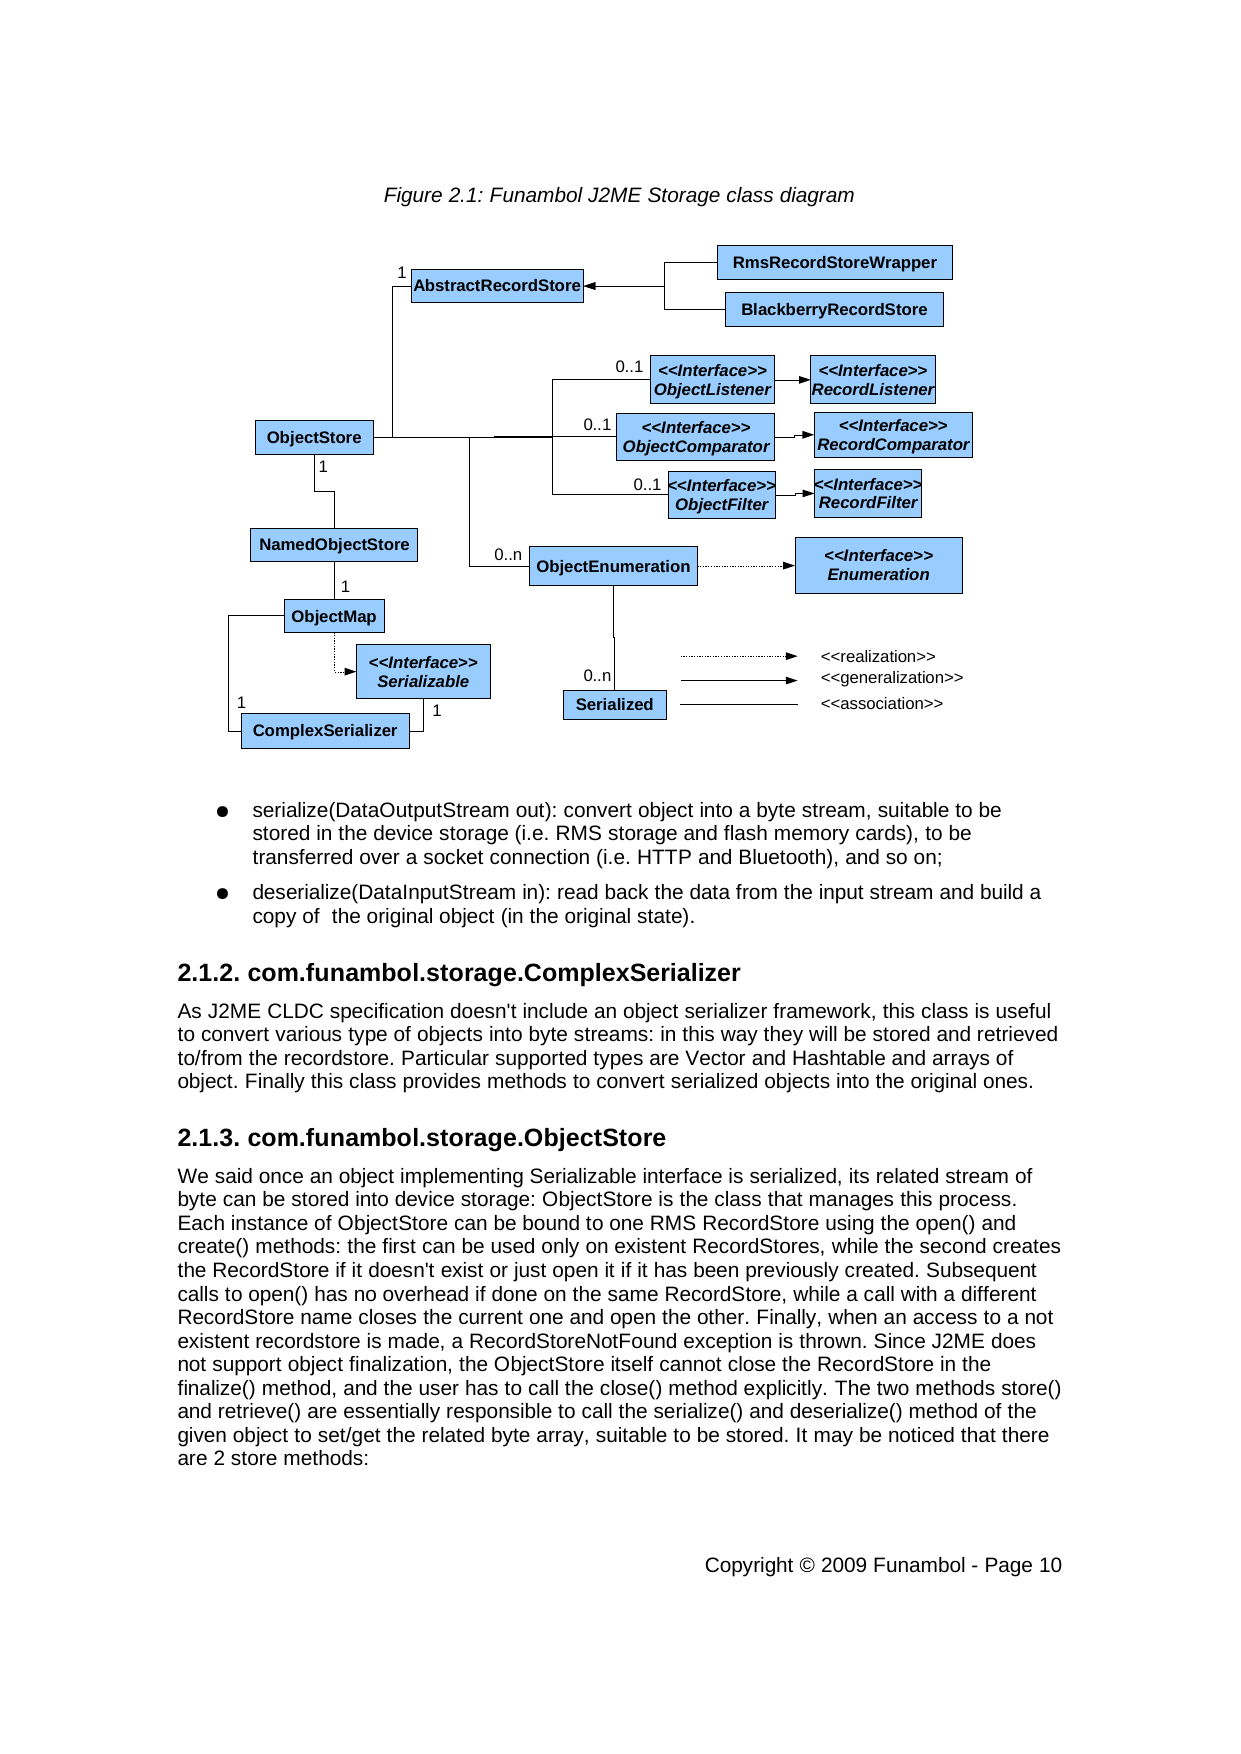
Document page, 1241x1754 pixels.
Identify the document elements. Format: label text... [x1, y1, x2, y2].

text Figure 2.1: Funambol J2ME Storage class diagram [152, 183, 1088, 207]
text We said once an object implementing Serializable interface is serialized, its related stream of byte can be stored into device storage: ObjectStore is the class that manages this process. Each instance of ObjectStore can be bound to one RMS RecordStore using the open() and create() methods: the first can be used only on existent RecordStores, while the second creates the RecordStore if it doesn't exist or just open it if it has been previously created. Subsequent calls to open() has no overhead if done on the same RecordStore, while a call with a different RecordStore name closes the current one and open the other. Finally, when an access to a not existent recordstore is made, a RecordStoreNotFound exception is thrown. Since J2ME does not support object finalization, the ObjectStore itself cannot close the RecordStore in the finalize() method, and the user has to call the close() method explicitly. The two methods store() and retrieve() are essentially responsible to call the serialize() and deserialize() method of the given object to set/get the related byte array, suitable to be stored. It may be noticed that there are 2 store methods: [177, 1164, 1063, 1470]
text As J2ME CLDC specification doesn't include an object serializer framework, this class is useful to convert various type of objects into byte streams: in this way they will be stored and retrieved to/from the recordstore. Particular supported types are Vector and Hashtable and arrays of object. Finally this class provides methods to convert serialized objects into the original ones. [177, 999, 1063, 1093]
subtitle com.funambol.storage.ComplexSerializer [177, 959, 1063, 987]
list serialize(DataOutputStream out): convert object into a byte stream, suitable to be stored in the device storage (i.e. RMS storage and flash memory cards), to be transferred over a socket connection (i.e. HTTP and Bluetooth), and so on; [215, 775, 1063, 869]
list deserialize(DataInputStream in): read back the data from the input stream and build a copy of the original object (in the original state). [215, 881, 1063, 928]
subtitle com.funambol.storage.ObjectStore [177, 1124, 1063, 1152]
